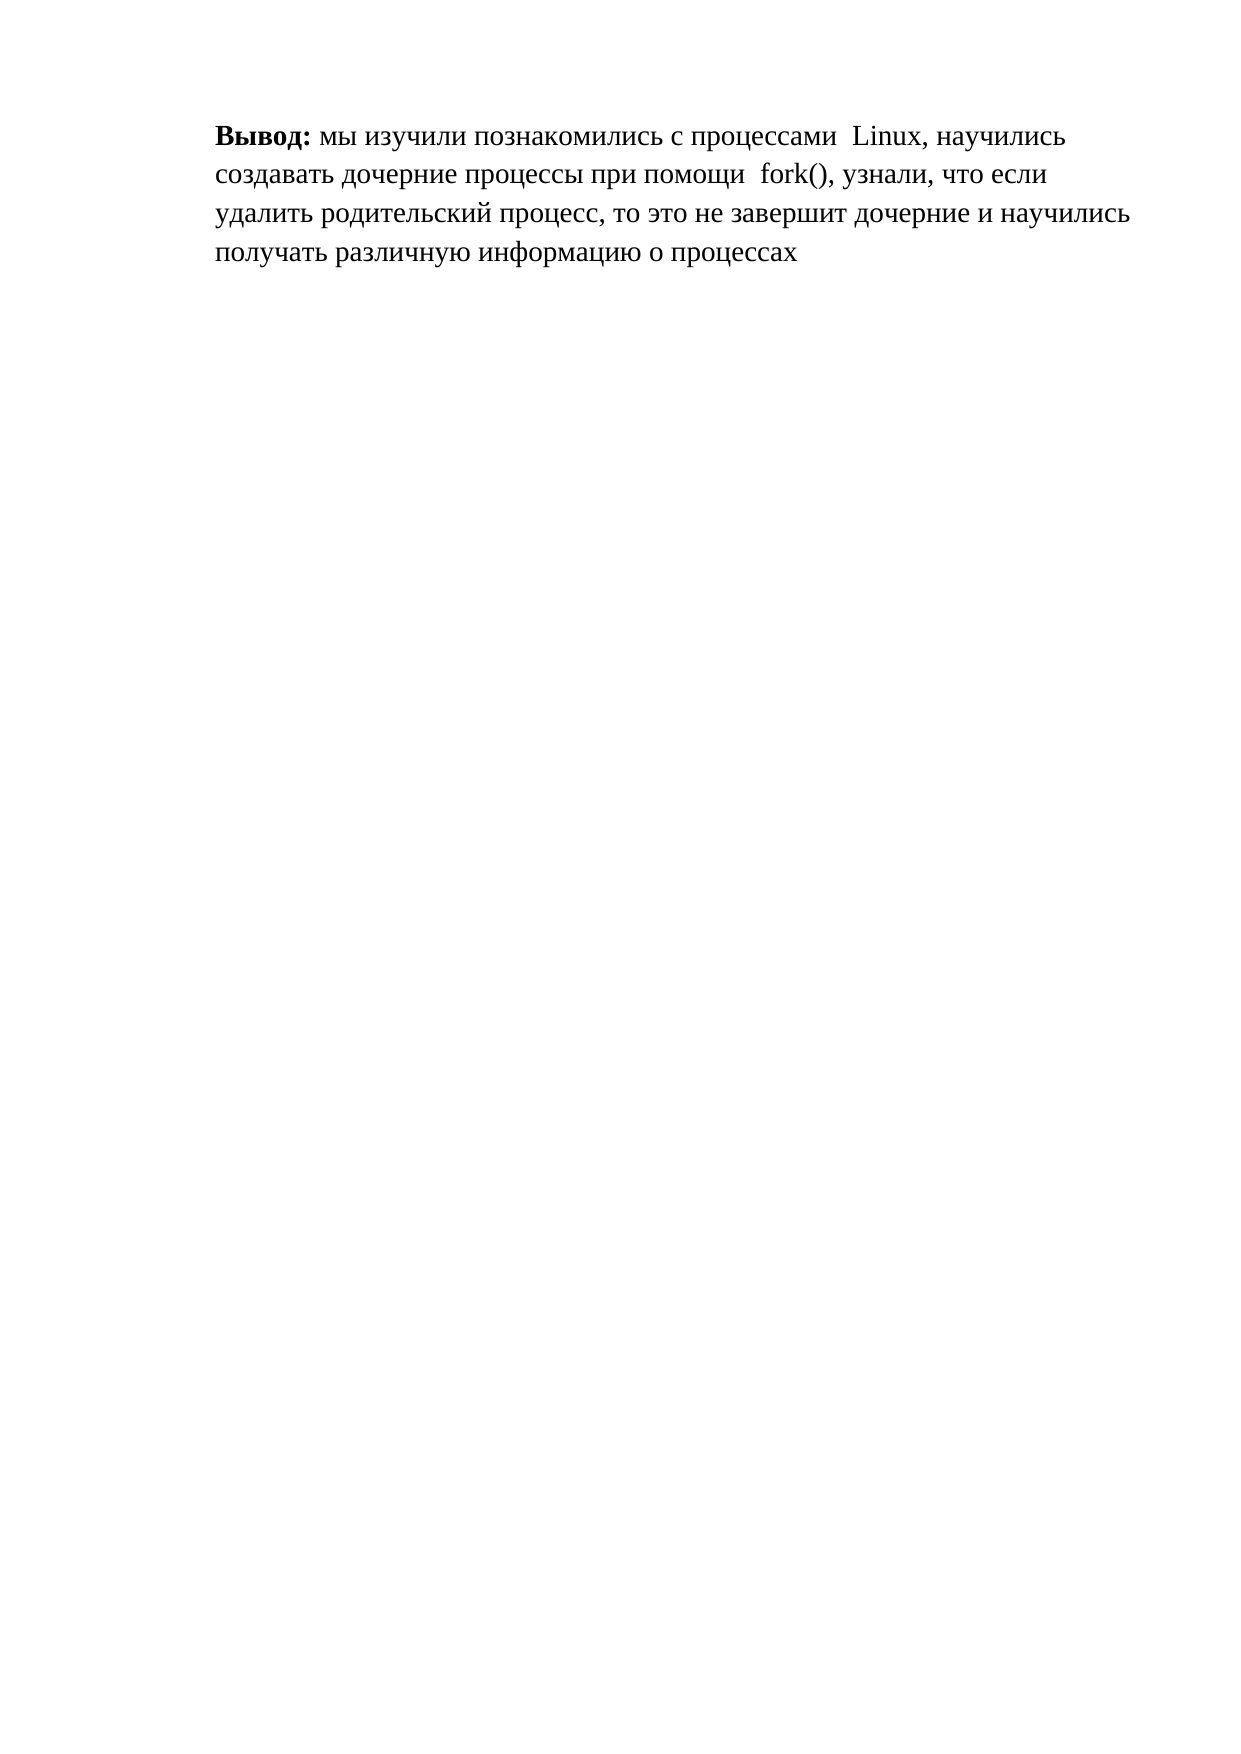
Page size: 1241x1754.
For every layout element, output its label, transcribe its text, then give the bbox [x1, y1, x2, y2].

text Вывод: мы изучили познакомились с процессами Linux, научились создавать дочерние процессы при помощи fork(), узнали, что если удалить родительский процесс, то это не завершит дочерние и научились получать различную информацию о процессах [215, 118, 1152, 267]
